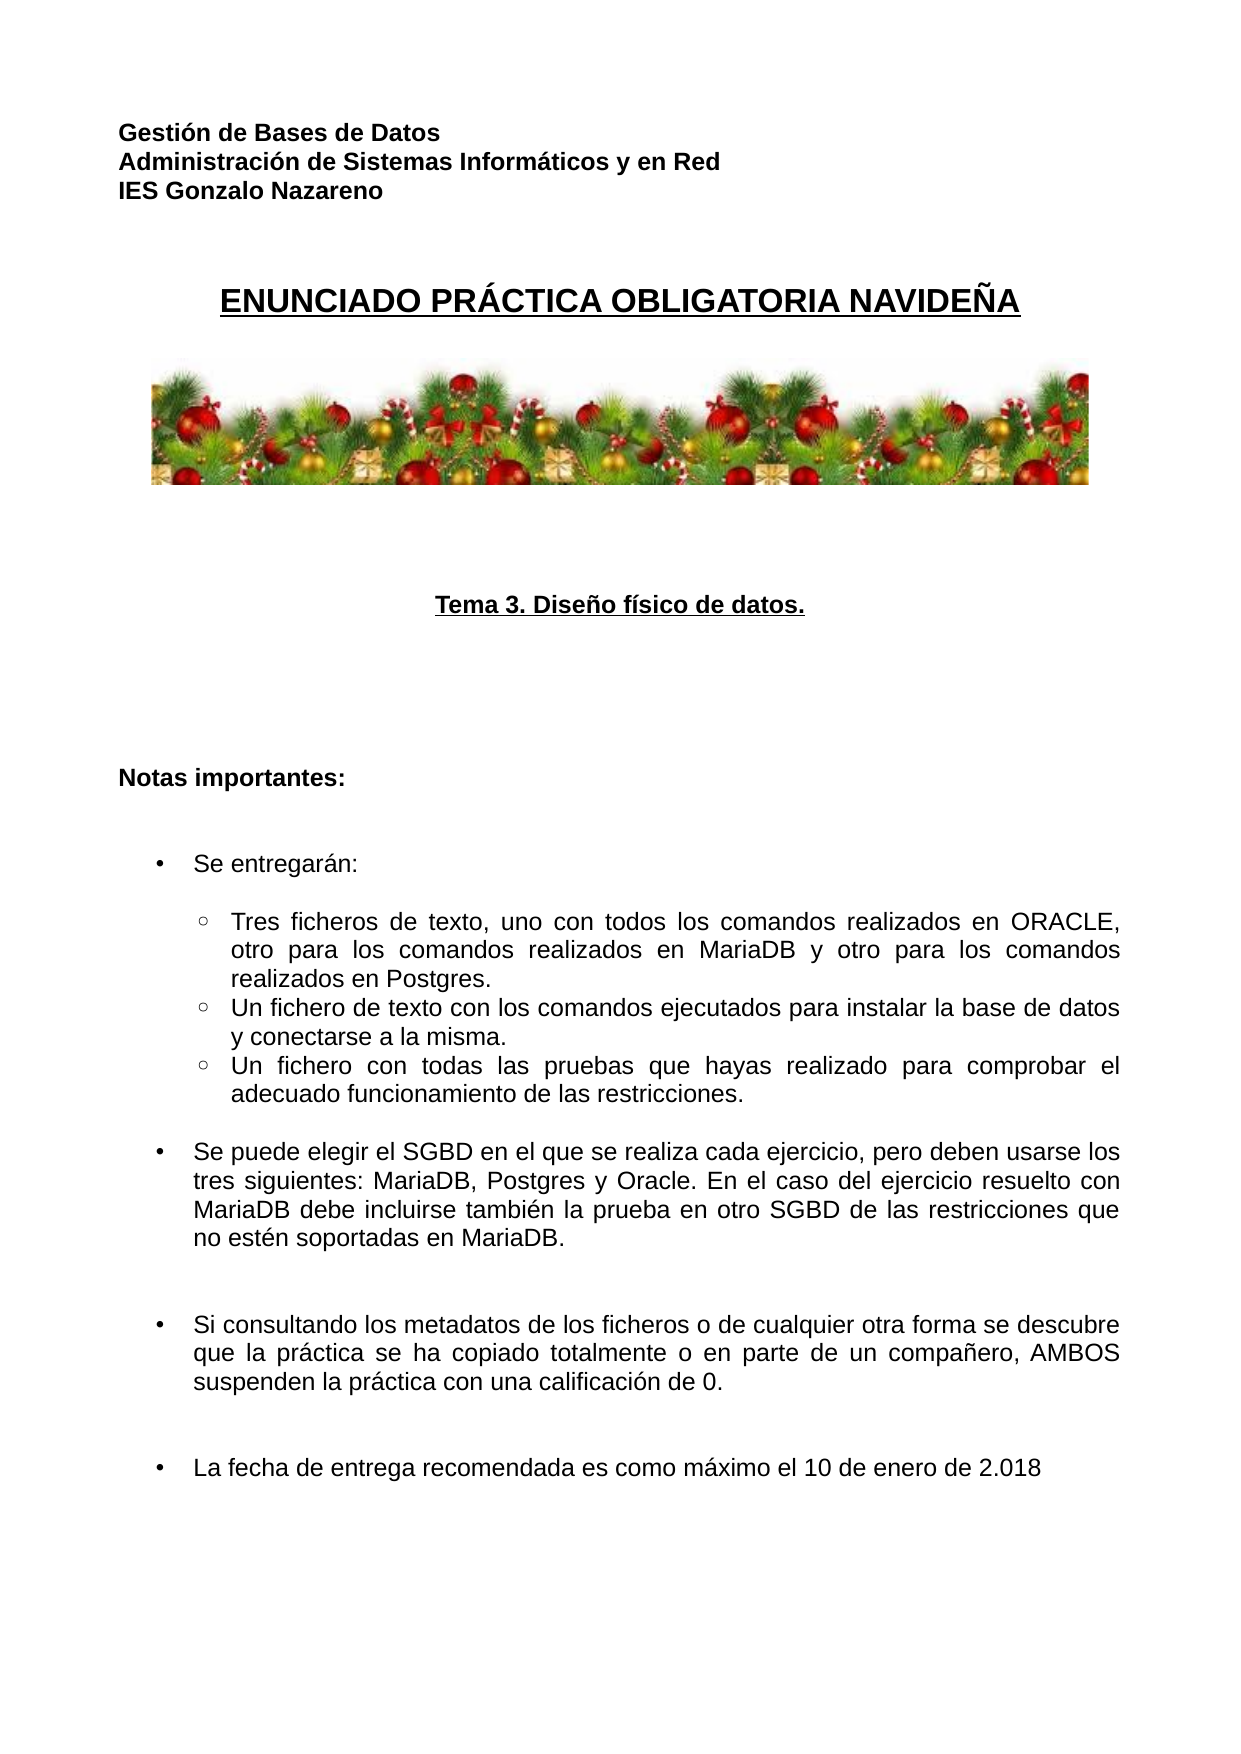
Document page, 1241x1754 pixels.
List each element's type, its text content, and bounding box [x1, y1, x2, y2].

text ENUNCIADO PRÁCTICA OBLIGATORIA NAVIDEÑA [118, 281, 1122, 320]
list La fecha de entrega recomendada es como máximo el 10 de enero de 2.018 [156, 1453, 1122, 1482]
text Administración de Sistemas Informáticos y en Red [118, 147, 1122, 176]
list Un fichero con todas las pruebas que hayas realizado para comprobar el adecuado funcionamiento de las restricciones. [193, 1051, 1122, 1108]
list Tres ficheros de texto, uno con todos los comandos realizados en ORACLE, otro para los comandos realizados en MariaDB y otro para los comandos realizados en Postgres. [193, 907, 1122, 993]
list Se entregarán: [156, 849, 1122, 878]
text IES Gonzalo Nazareno [118, 176, 1122, 204]
list Si consultando los metadatos de los ficheros o de cualquier otra forma se descubre que la práctica se ha copiado totalmente o en parte de un compañero, AMBOS suspenden la práctica con una calificación de 0. [156, 1309, 1122, 1396]
text Notas importantes: [118, 763, 1122, 792]
picture [151, 358, 1089, 485]
text Gestión de Bases de Datos [118, 118, 1122, 147]
list Un fichero de texto con los comandos ejecutados para instalar la base de datos y conectarse a la misma. [193, 993, 1122, 1051]
text Tema 3. Diseño físico de datos. [118, 590, 1122, 619]
list Se puede elegir el SGBD en el que se realiza cada ejercicio, pero deben usarse los tres siguientes: MariaDB, Postgres y Oracle. En el caso del ejercicio resuelto con MariaDB debe incluirse también la prueba en otro SGBD de las restricciones que no estén soportadas en MariaDB. [156, 1137, 1122, 1252]
